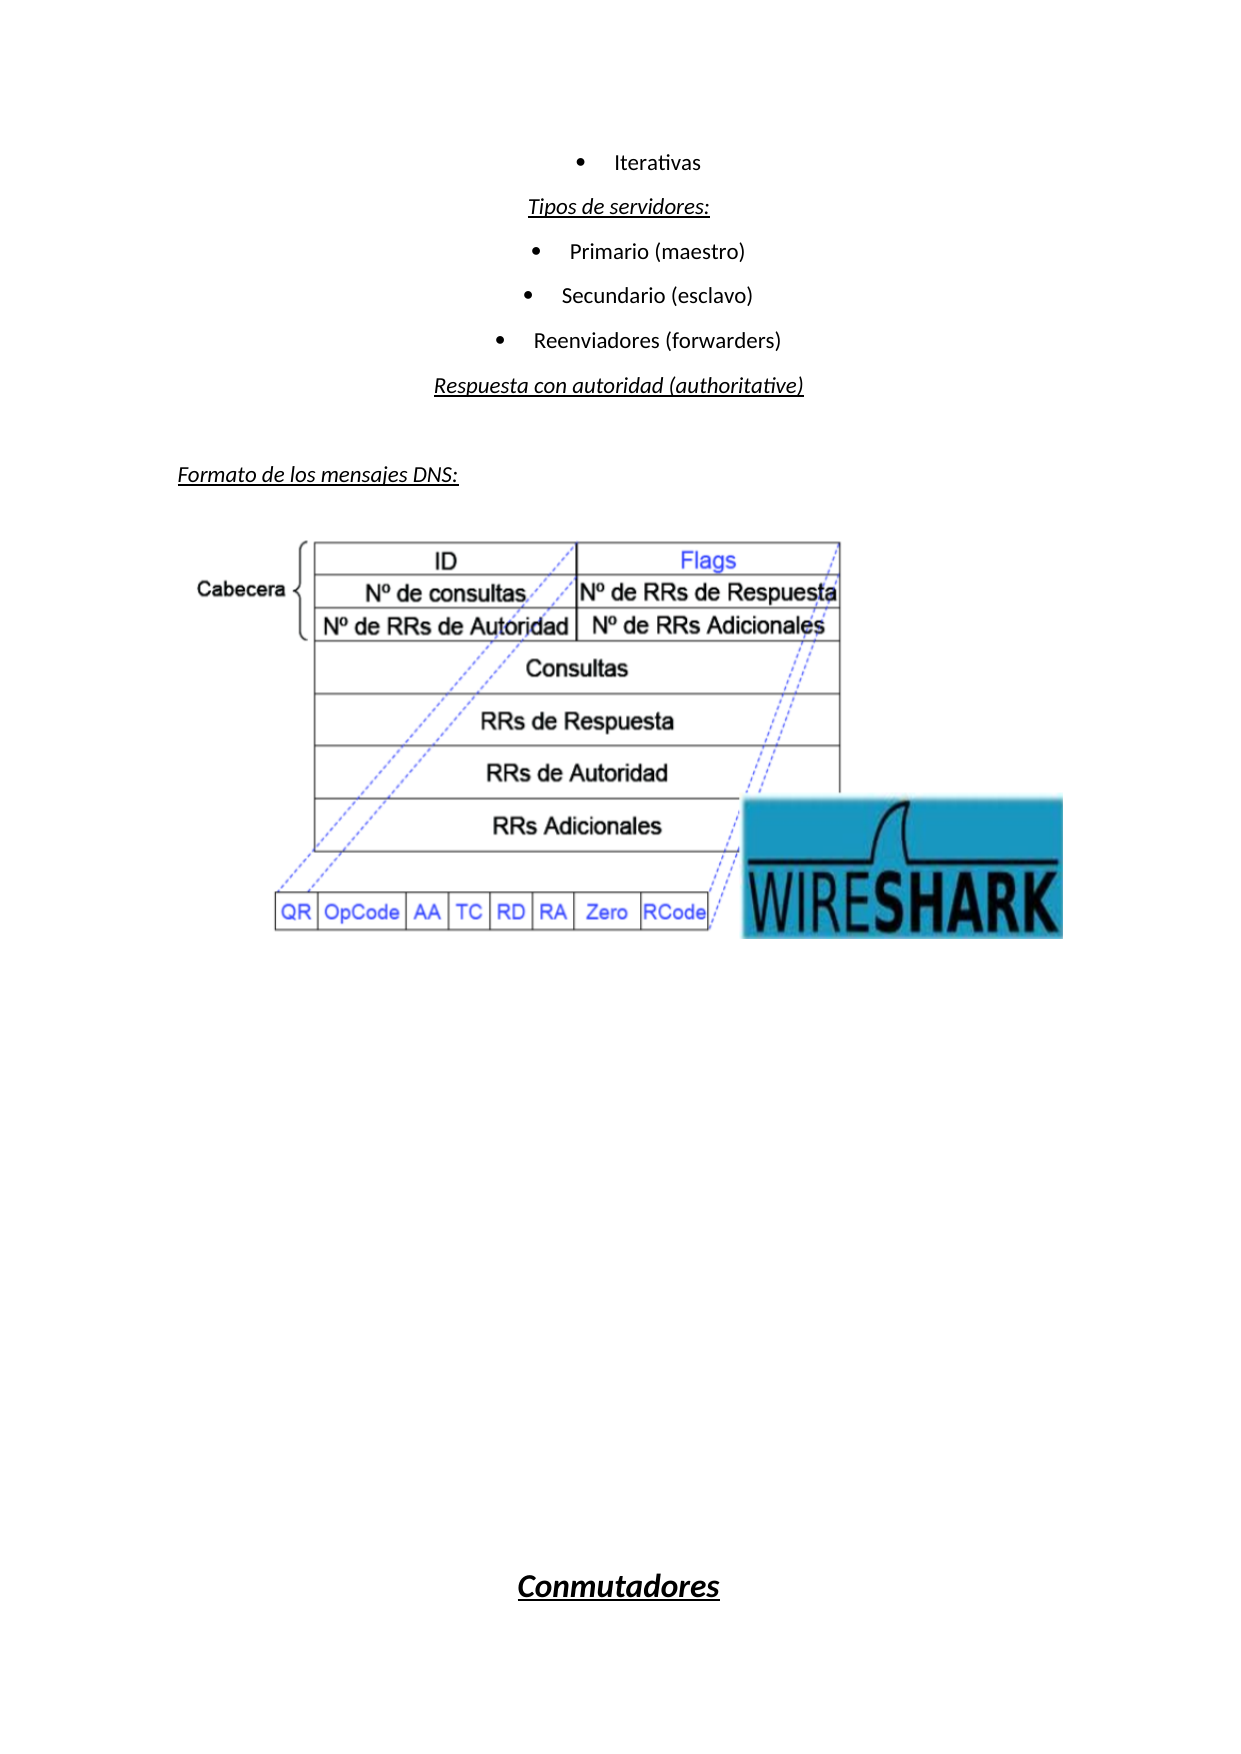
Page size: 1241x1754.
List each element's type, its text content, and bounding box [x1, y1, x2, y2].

list Reenviadores (forwarders) [215, 326, 1063, 354]
list Secundario (esclavo) [215, 282, 1063, 310]
text Conmutadores [177, 1565, 1063, 1605]
text Formato de los mensajes DNS: [177, 460, 1063, 488]
text Respuesta con autoridad (authoritative) [177, 371, 1063, 399]
text Tipos de servidores: [177, 192, 1063, 220]
list Primario (maestro) [215, 237, 1063, 265]
list Iterativas [215, 148, 1063, 176]
